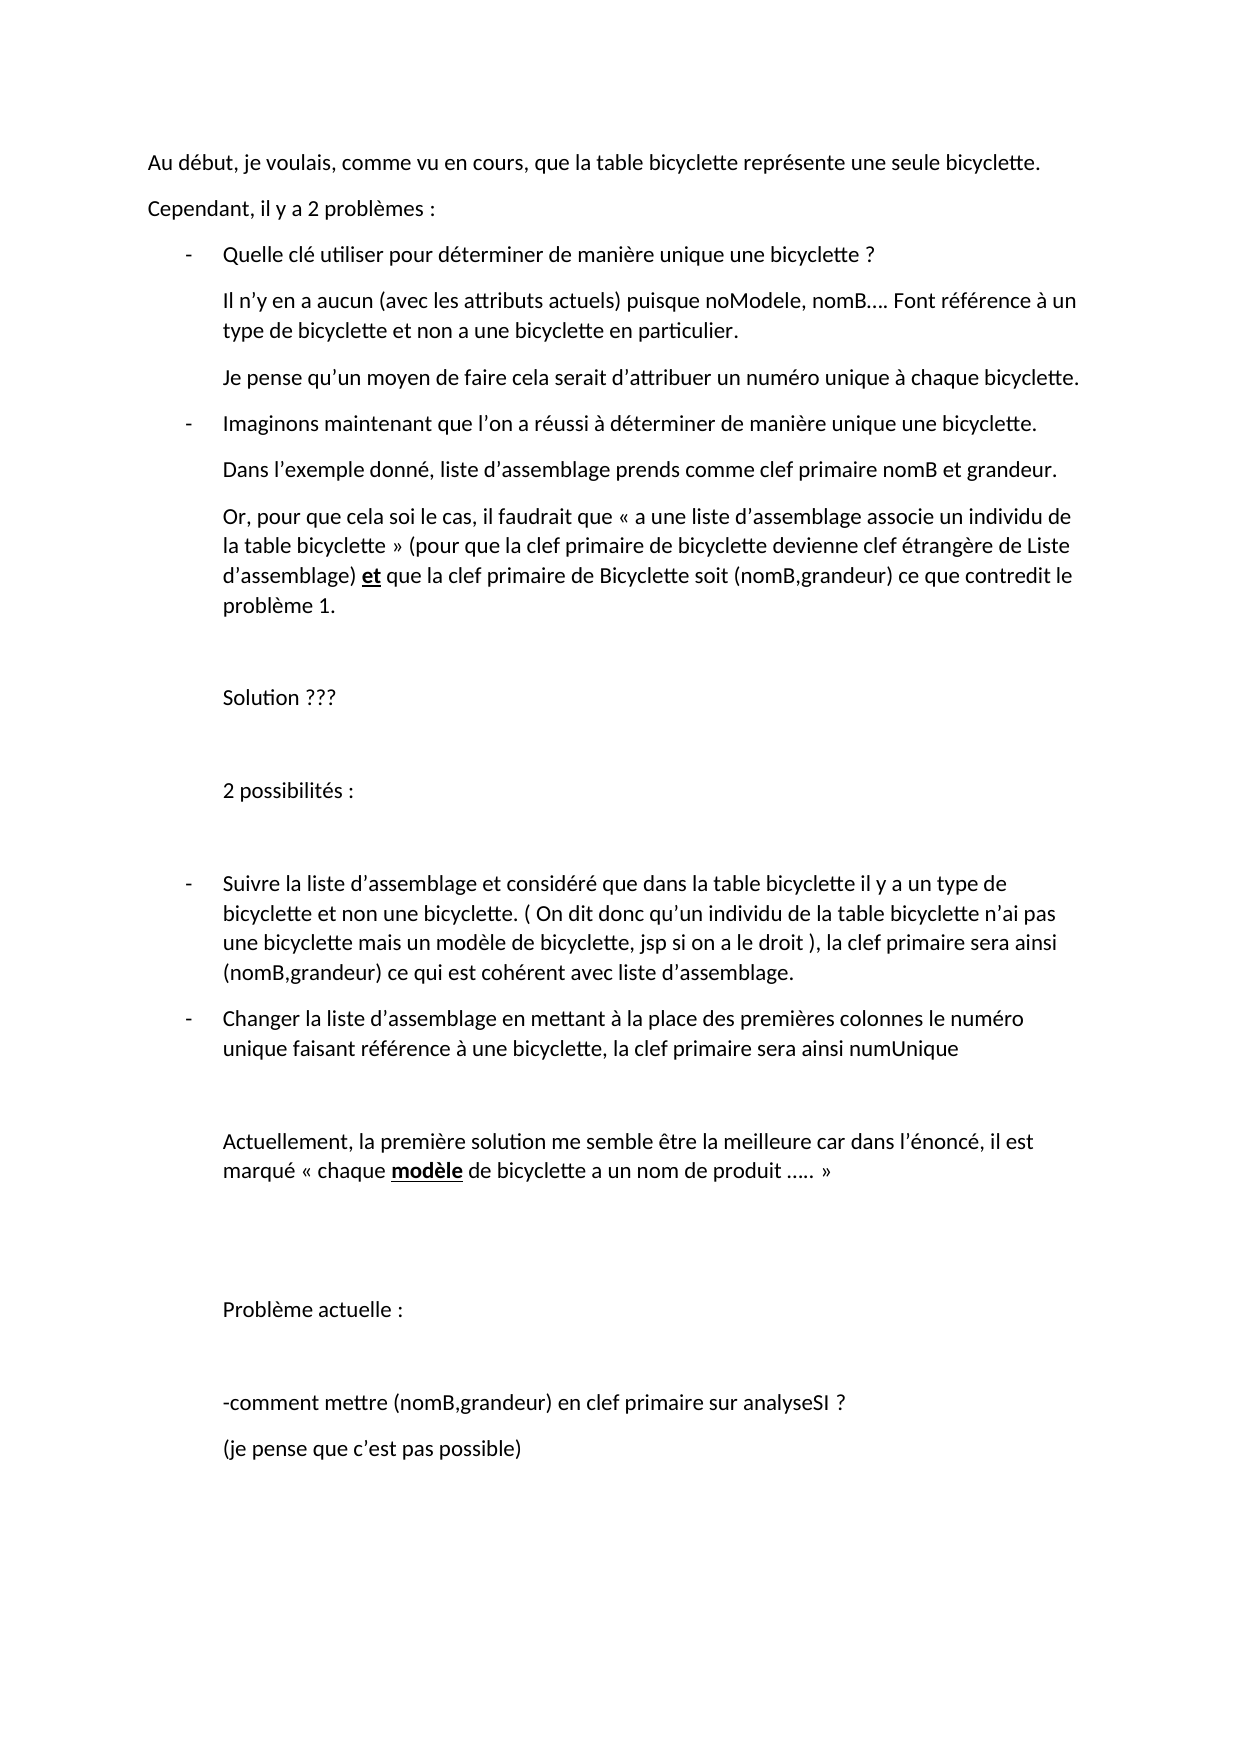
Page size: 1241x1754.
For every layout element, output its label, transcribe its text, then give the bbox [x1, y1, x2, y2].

list Solution ??? [223, 683, 1093, 712]
list -comment mettre (nomB,grandeur) en clef primaire sur analyseSI ? [223, 1388, 1093, 1416]
list Je pense qu’un moyen de faire cela serait d’attribuer un numéro unique à chaque bicyclette. [223, 363, 1093, 391]
text Au début, je voulais, comme vu en cours, que la table bicyclette représente une seule bicyclette. [148, 148, 1093, 176]
list Imaginons maintenant que l’on a réussi à déterminer de manière unique une bicyclette. [185, 409, 1093, 437]
list Dans l’exemple donné, liste d’assemblage prends comme clef primaire nomB et grandeur. [223, 455, 1093, 483]
list Actuellement, la première solution me semble être la meilleure car dans l’énoncé, il est marqué « chaque modèle de bicyclette a un nom de produit ….. » [223, 1127, 1093, 1184]
list (je pense que c’est pas possible) [223, 1434, 1093, 1463]
list 2 possibilités : [223, 776, 1093, 804]
text Cependant, il y a 2 problèmes : [148, 194, 1093, 222]
list Il n’y en a aucun (avec les attributs actuels) puisque noModele, nomB…. Font référence à un type de bicyclette et non a une bicyclette en particulier. [223, 287, 1093, 344]
list Quelle clé utiliser pour déterminer de manière unique une bicyclette ? [185, 240, 1093, 268]
list Or, pour que cela soi le cas, il faudrait que « a une liste d’assemblage associe un individu de la table bicyclette » (pour que la clef primaire de bicyclette devienne clef étrangère de Liste d’assemblage) et que la clef primaire de Bicyclette soit (nomB,grandeur) ce que contredit le problème 1. [223, 502, 1093, 619]
list Suivre la liste d’assemblage et considéré que dans la table bicyclette il y a un type de bicyclette et non une bicyclette. ( On dit donc qu’un individu de la table bicyclette n’ai pas une bicyclette mais un modèle de bicyclette, jsp si on a le droit ), la clef primaire sera ainsi (nomB,grandeur) ce qui est cohérent avec liste d’assemblage. [185, 869, 1093, 986]
list Problème actuelle : [223, 1296, 1093, 1323]
list Changer la liste d’assemblage en mettant à la place des premières colonnes le numéro unique faisant référence à une bicyclette, la clef primaire sera ainsi numUnique [185, 1004, 1093, 1062]
